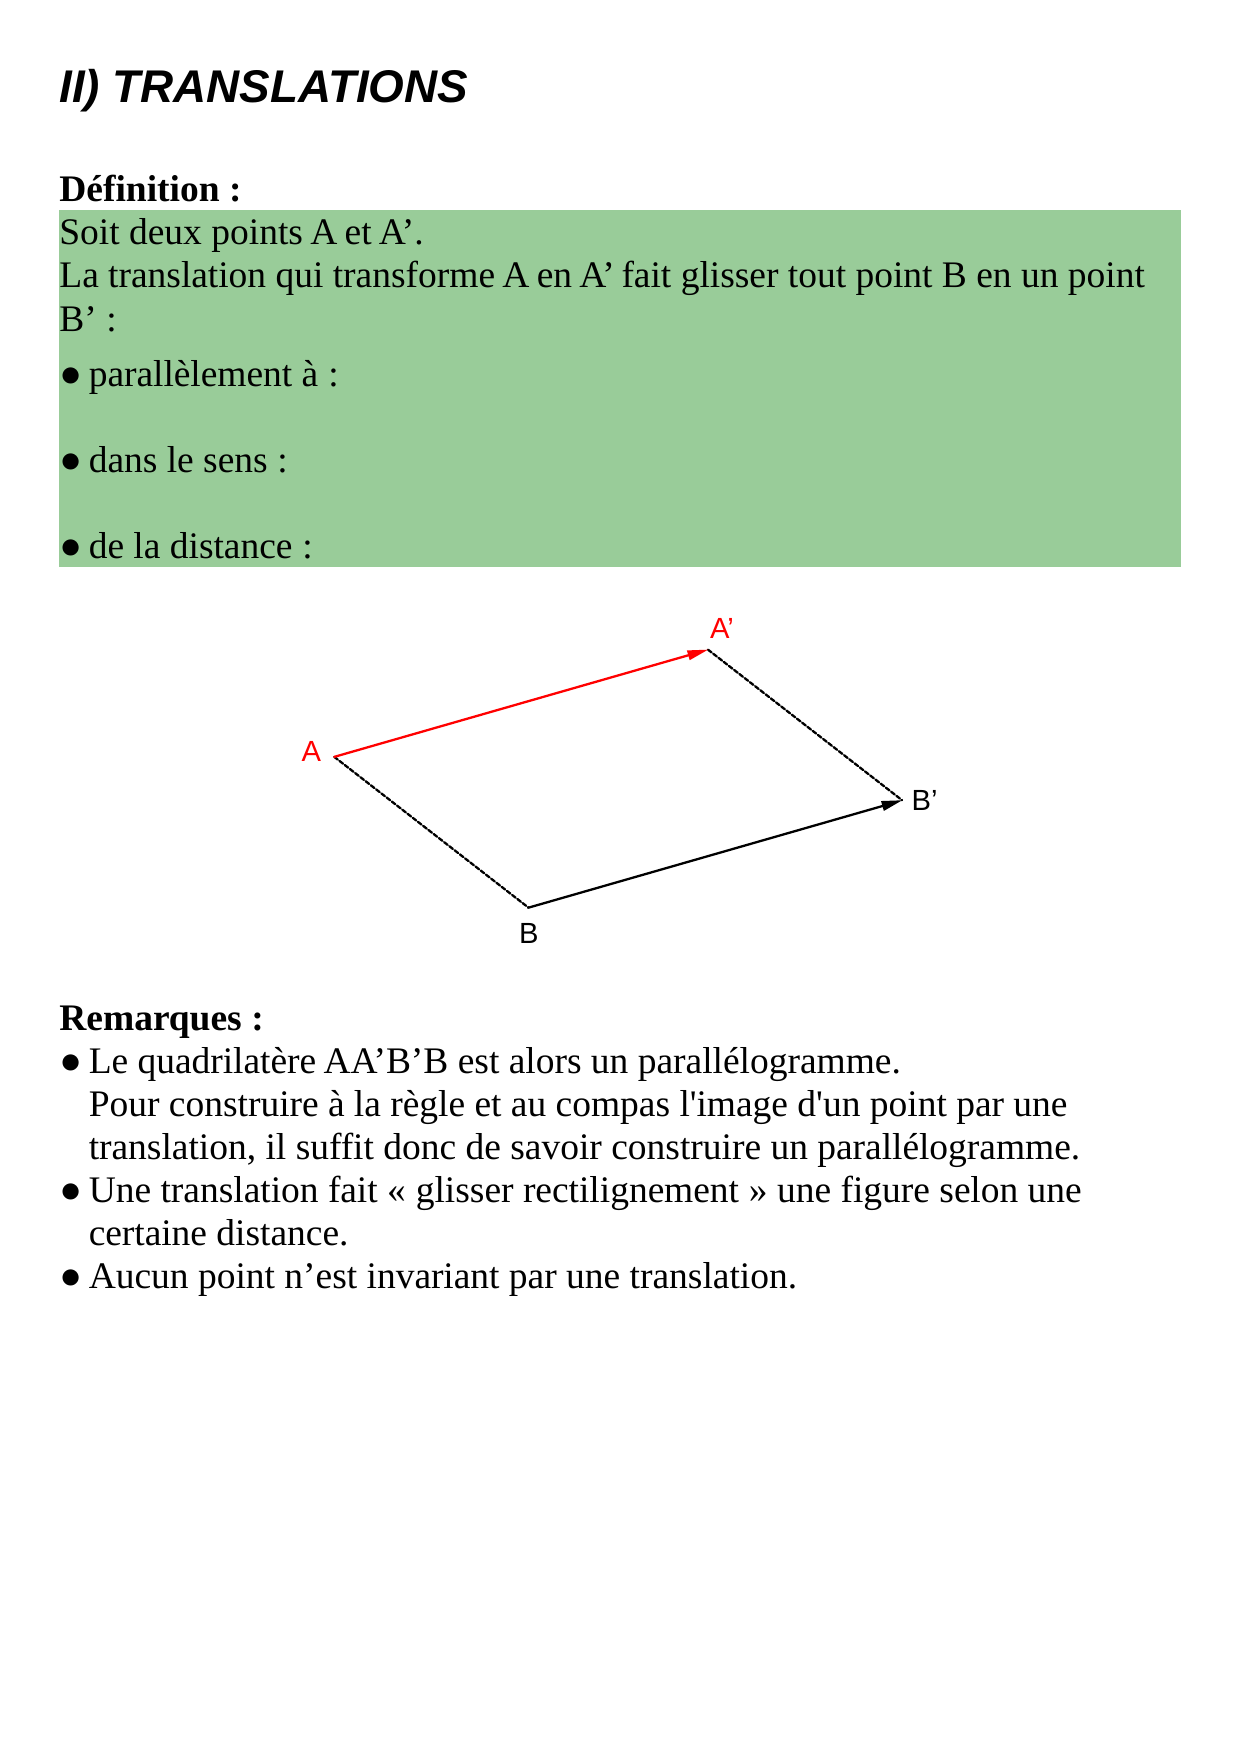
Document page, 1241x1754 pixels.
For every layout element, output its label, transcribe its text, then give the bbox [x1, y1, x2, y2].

text La translation qui transforme A en A’ fait glisser tout point B en un point B’ : [59, 253, 1181, 339]
list parallèlement à : [59, 351, 1181, 394]
list de la distance : [59, 523, 1181, 567]
text Soit deux points A et A’. [59, 210, 1181, 253]
list Une translation fait « glisser rectilignement » une figure selon une certaine distance. [59, 1168, 1181, 1254]
text Définition : [59, 167, 1181, 210]
text Remarques : [59, 995, 1181, 1038]
list Translations [59, 59, 1181, 112]
list dans le sens : [59, 437, 1181, 480]
list Aucun point n’est invariant par une translation. [59, 1254, 1181, 1297]
list Le quadrilatère AA’B’B est alors un parallélogramme. Pour construire à la règle et au compas l'image d'un point par une translation, il suffit donc de savoir construire un parallélogramme. [59, 1038, 1181, 1168]
